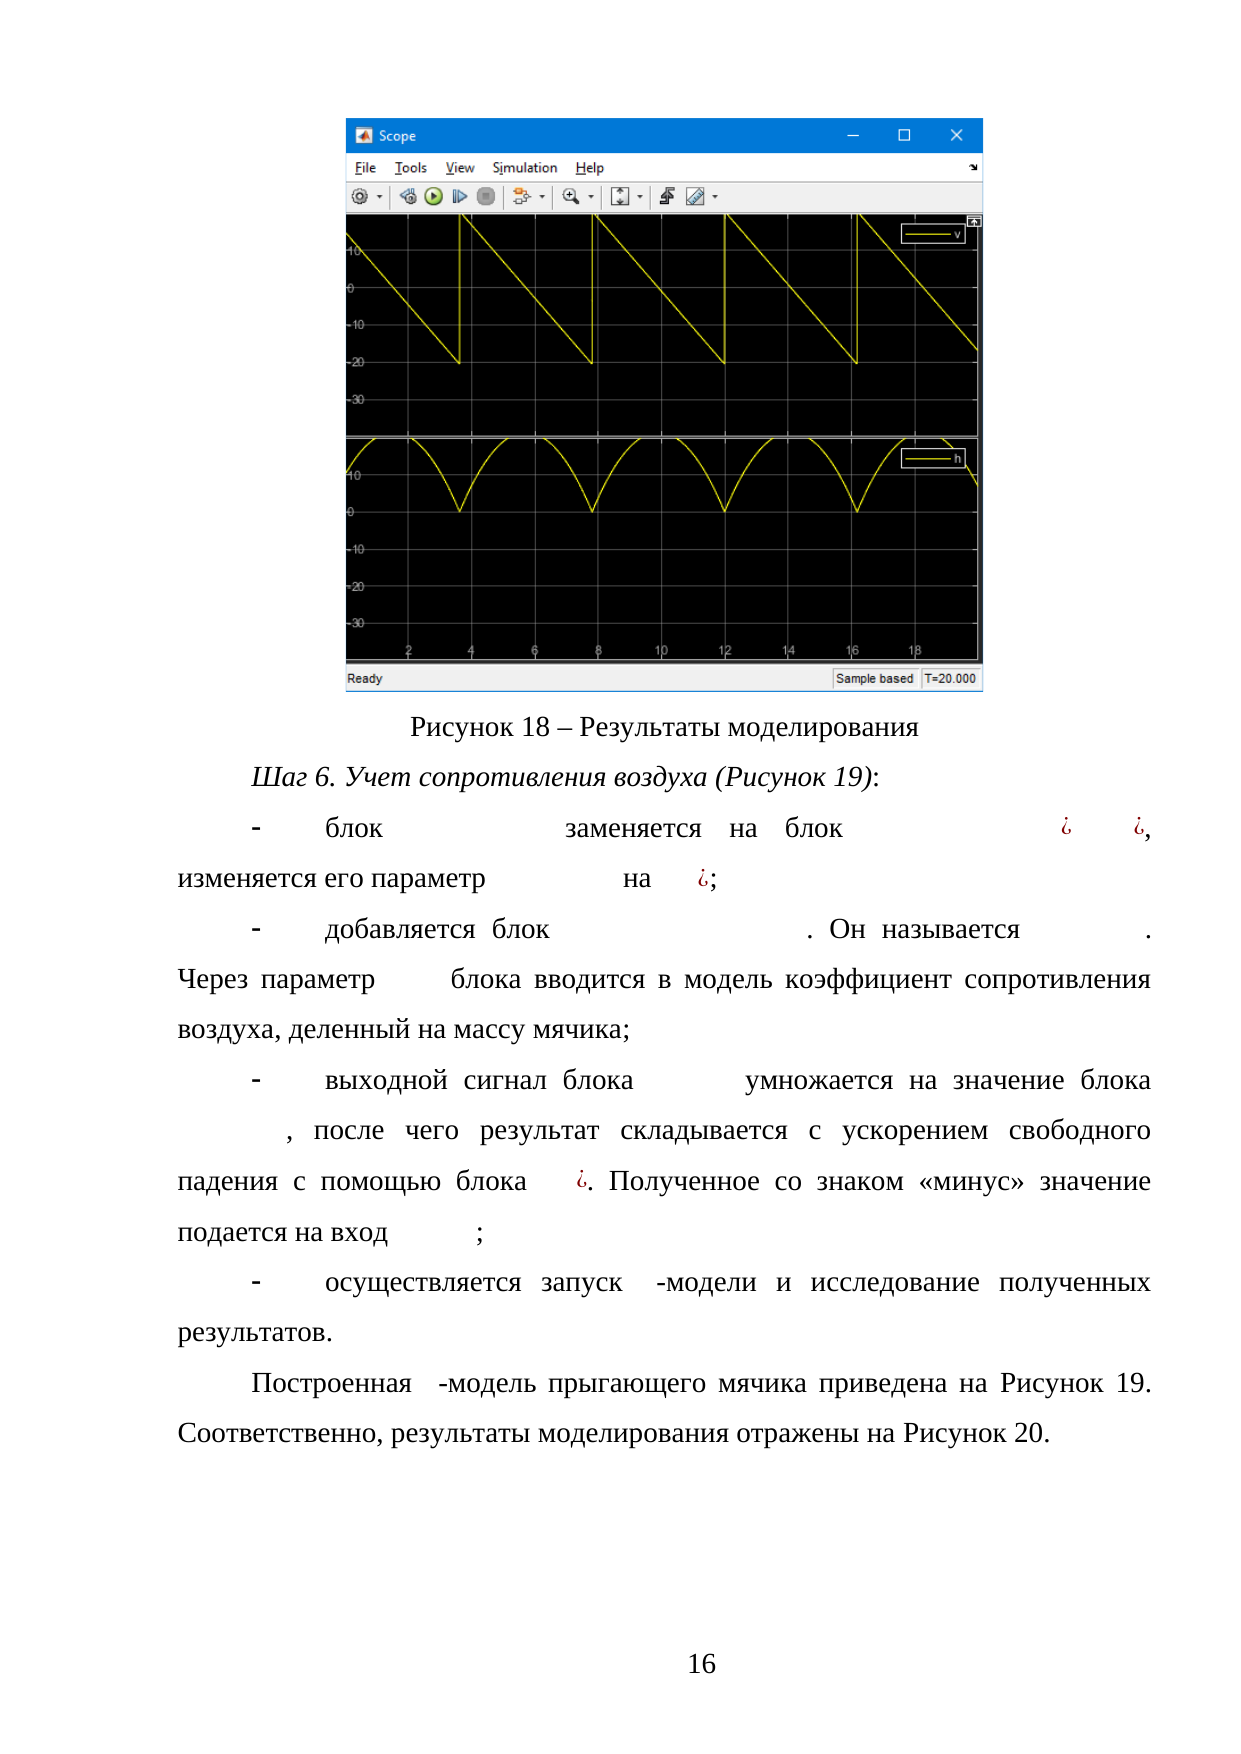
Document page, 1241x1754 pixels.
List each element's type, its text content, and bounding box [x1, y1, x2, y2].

text Рисунок 18 – Результаты моделирования [177, 709, 1152, 742]
list блок заменяется на блок , изменяется его параметр на ; [177, 809, 1152, 894]
list выходной сигнал блока умножается на значение блока , после чего результат складывается с ускорением свободного падения с помощью блока . Полученное со знаком «минус» значение подается на вход ; [177, 1062, 1152, 1247]
list осуществляется запуск -модели и исследование полученных результатов. [177, 1264, 1152, 1348]
picture [345, 118, 984, 692]
list добавляется блок . Он называется . Через параметр блока вводится в модель коэффициент сопротивления воздуха, деленный на массу мячика; [177, 911, 1152, 1045]
text Построенная -модель прыгающего мячика приведена на рисунок 19. Соответственно, результаты моделирования отражены на рисунок 20. [177, 1365, 1152, 1448]
text Шаг 6. Учет сопротивления воздуха (рисунок 19): [177, 759, 1152, 793]
